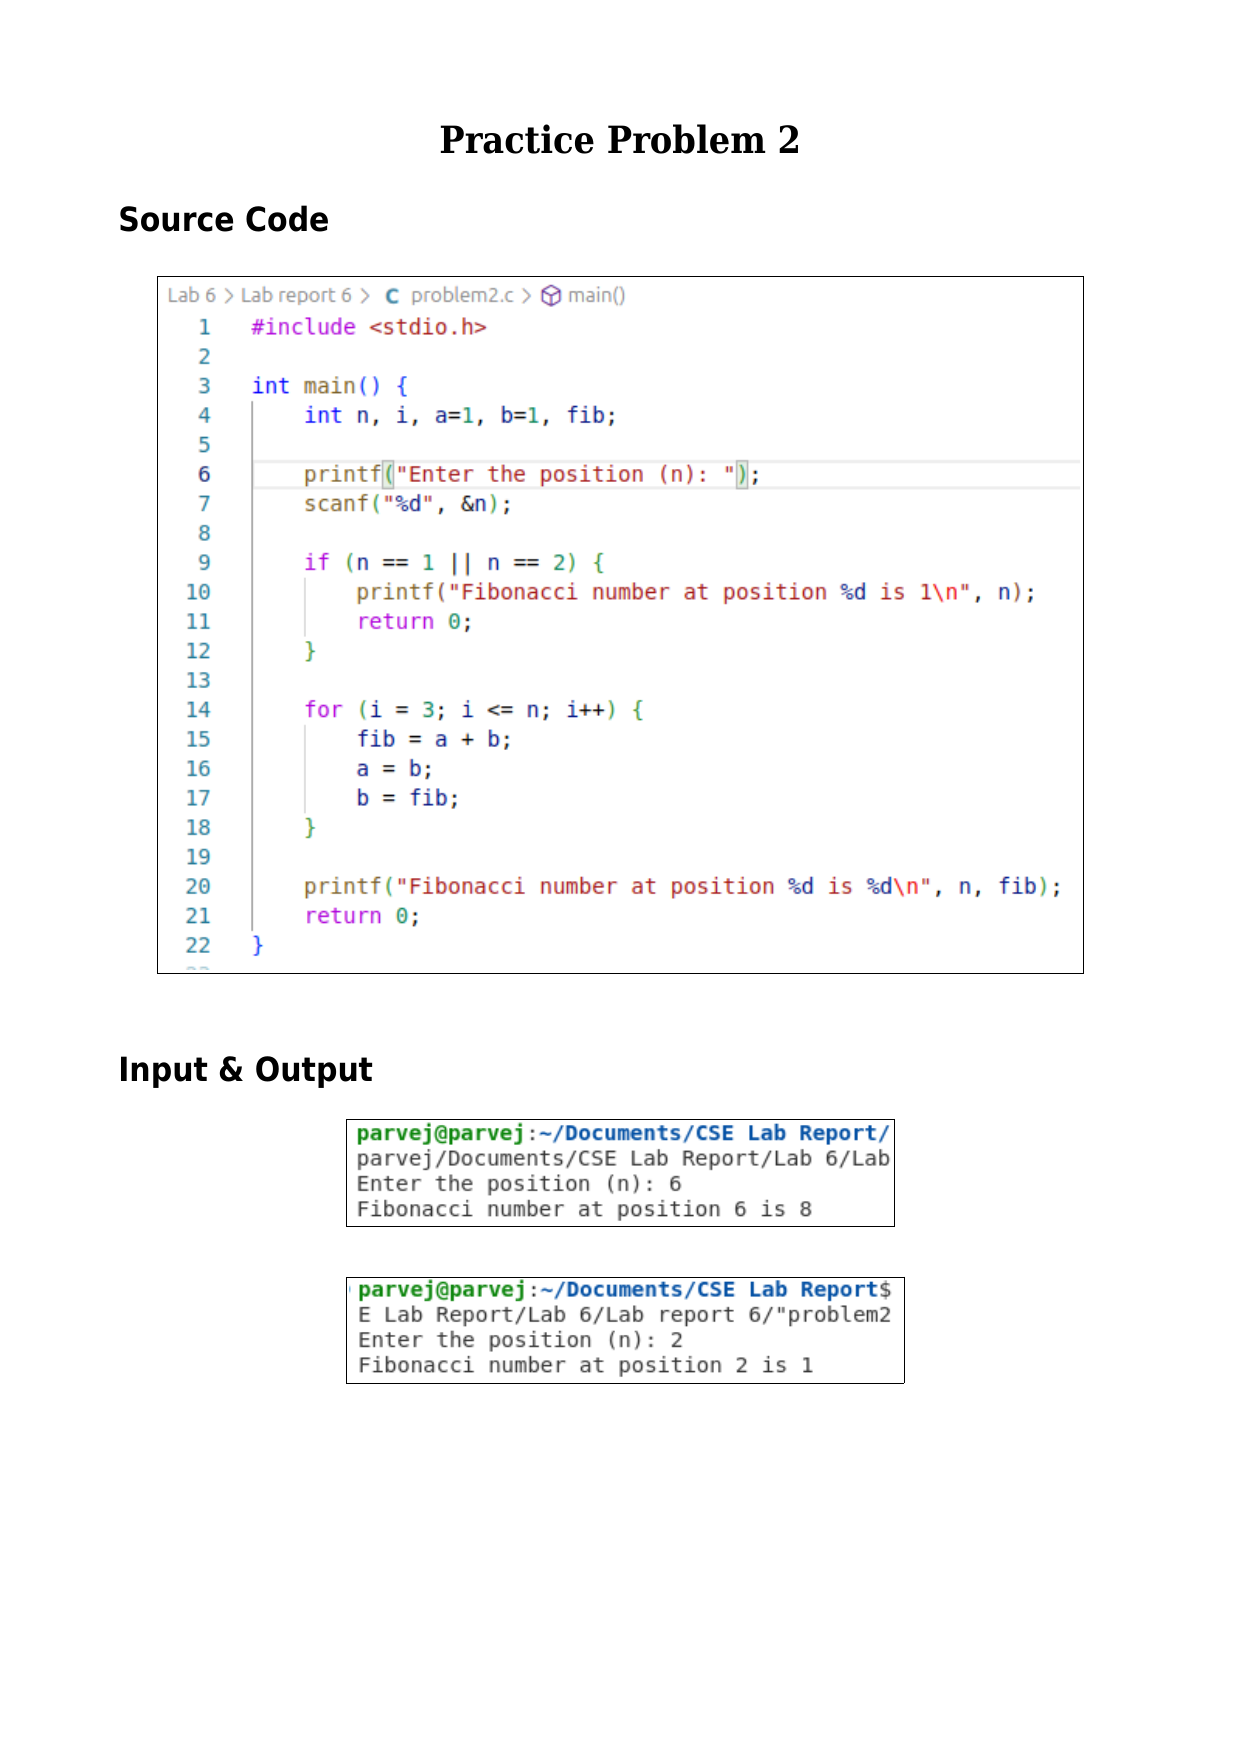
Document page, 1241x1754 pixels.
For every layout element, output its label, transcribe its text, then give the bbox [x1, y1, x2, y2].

text Practice Problem 2 [118, 118, 1122, 162]
picture [349, 1279, 901, 1380]
picture [349, 1121, 892, 1224]
text Input & Output [118, 1051, 1122, 1089]
text Source Code [118, 201, 1122, 239]
picture [160, 279, 1081, 970]
